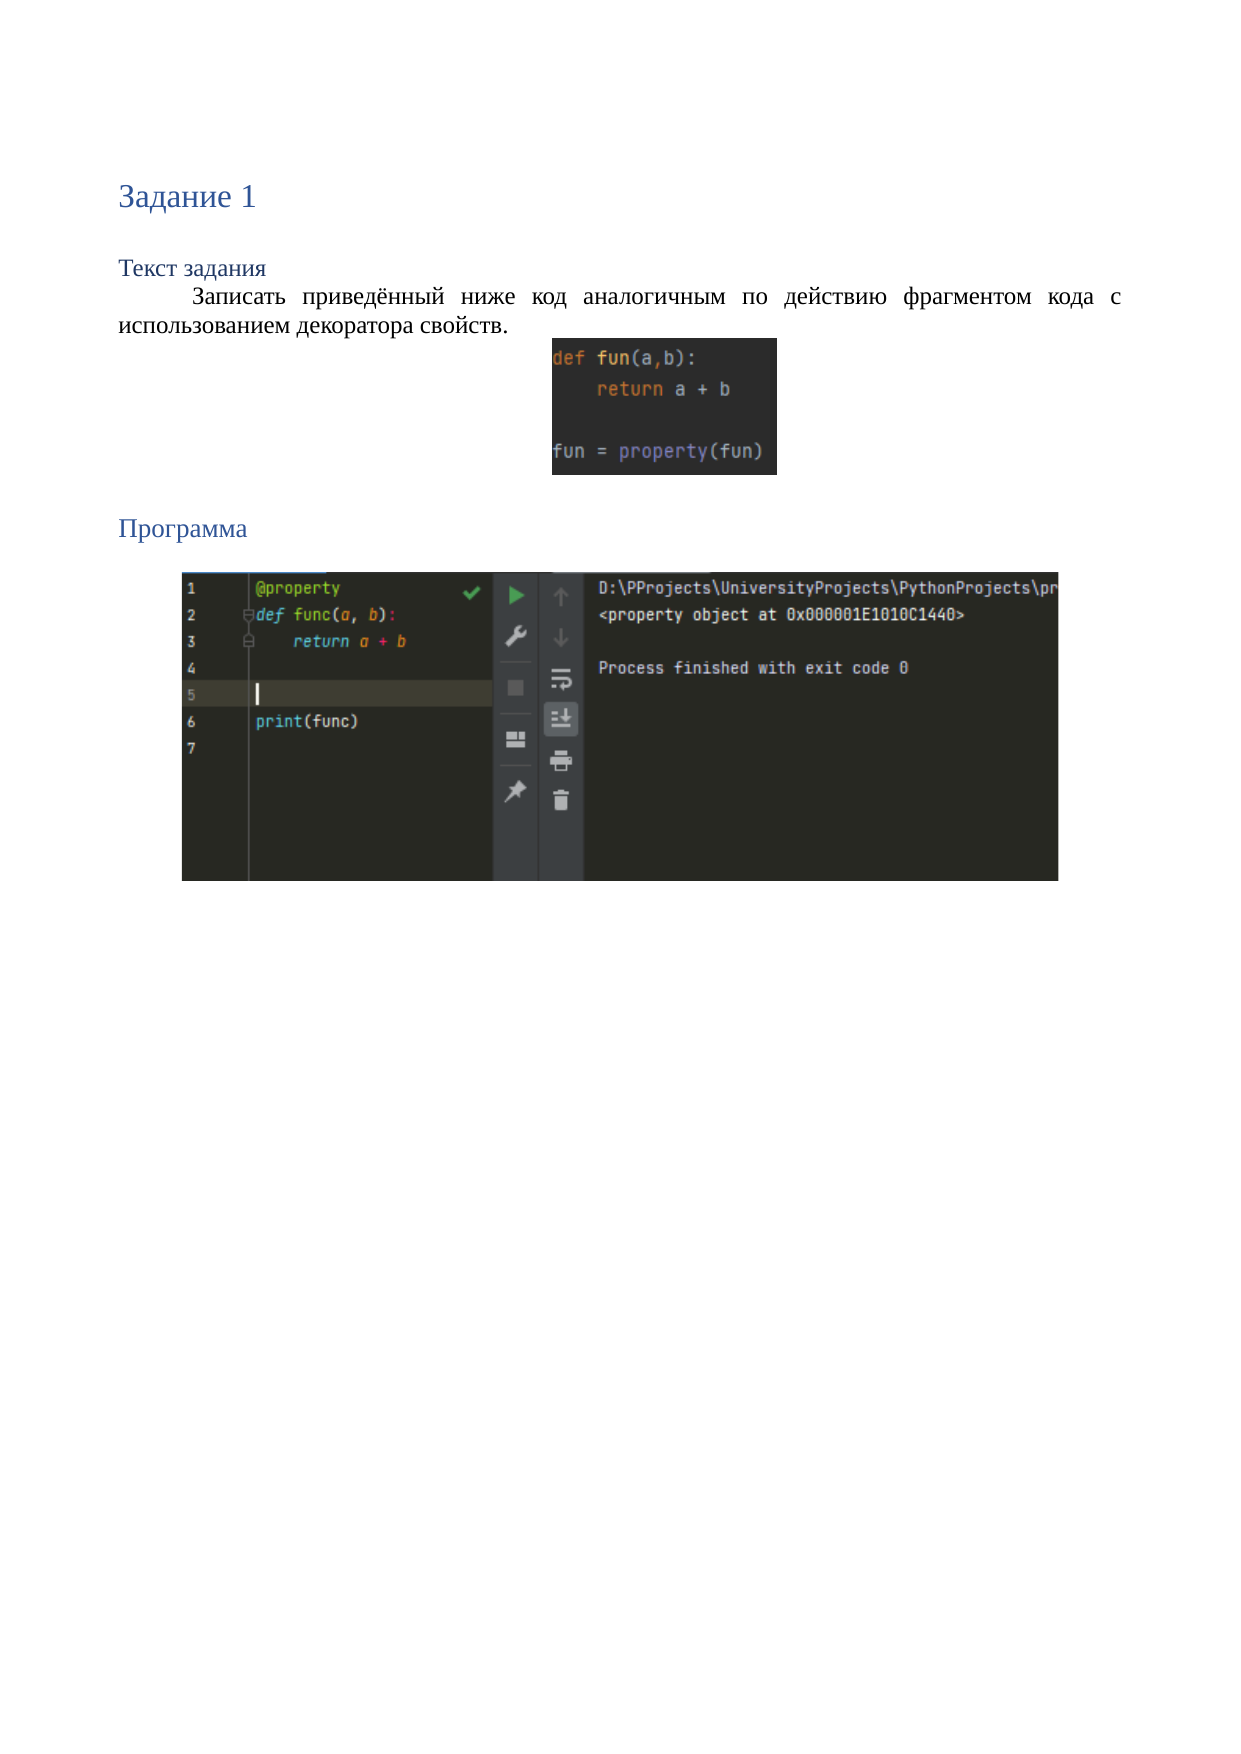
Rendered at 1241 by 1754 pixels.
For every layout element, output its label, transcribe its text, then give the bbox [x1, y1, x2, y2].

text Записать приведённый ниже код аналогичным по действию фрагментом кода с использованием декоратора свойств. [118, 281, 1122, 339]
subtitle Программа [118, 513, 1122, 544]
subtitle Текст задания [118, 253, 1122, 281]
subtitle Задание 1 [118, 177, 1122, 215]
